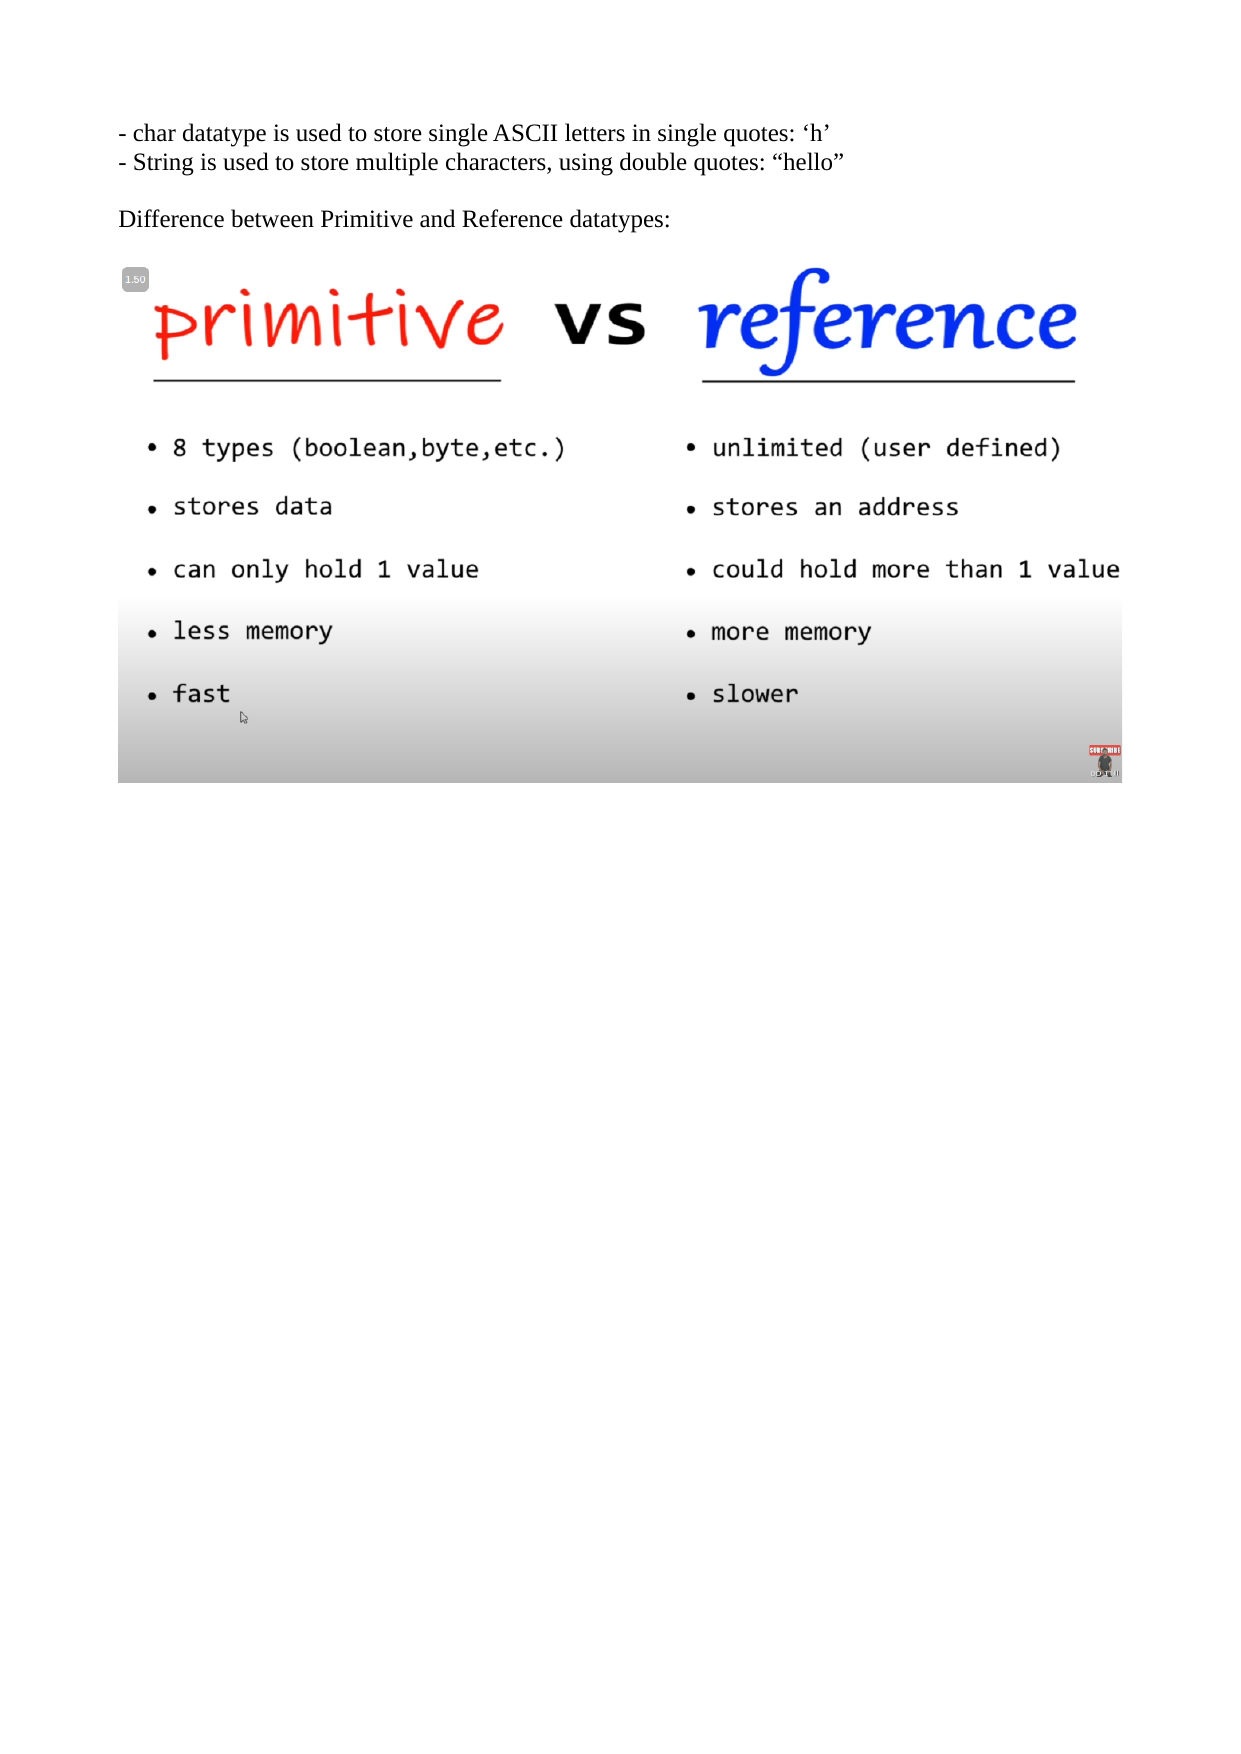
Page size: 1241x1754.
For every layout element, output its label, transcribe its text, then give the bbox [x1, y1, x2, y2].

text - String is used to store multiple characters, using double quotes: “hello” [118, 147, 1122, 176]
picture [118, 261, 1123, 783]
text - char datatype is used to store single ASCII letters in single quotes: ‘h’ [118, 118, 1122, 147]
text Difference between Primitive and Reference datatypes: [118, 204, 1122, 233]
